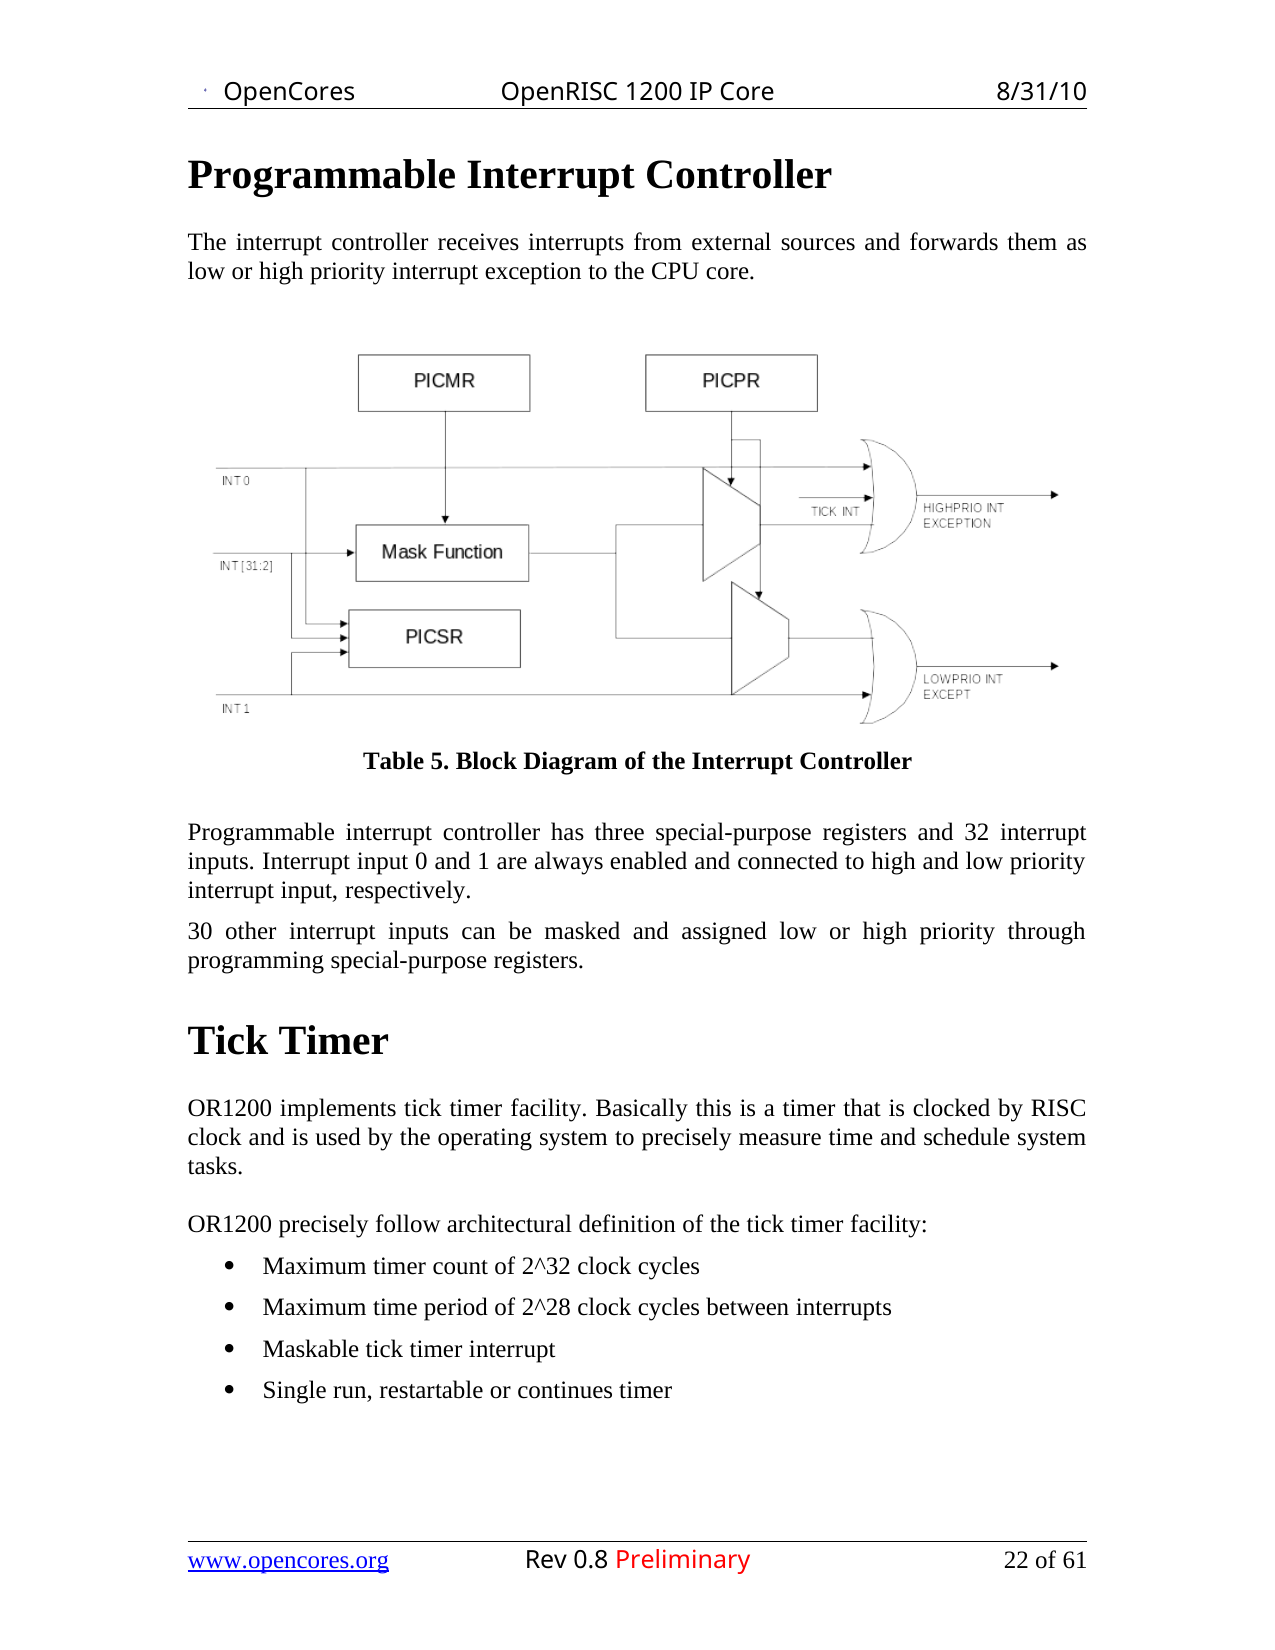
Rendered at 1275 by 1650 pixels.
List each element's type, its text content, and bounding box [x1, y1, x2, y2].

subtitle Tick Timer [187, 1016, 1087, 1064]
text 30 other interrupt inputs can be masked and assigned low or high priority through programming special-purpose registers. [187, 916, 1087, 974]
text OR1200 implements tick timer facility. Basically this is a timer that is clocked by RISC clock and is used by the operating system to precisely measure time and schedule system tasks. [187, 1093, 1087, 1180]
list Maximum time period of 2^28 clock cycles between interrupts [225, 1292, 1087, 1321]
list Single run, restartable or continues timer [225, 1375, 1087, 1404]
text Programmable interrupt controller has three special-purpose registers and 32 interrupt inputs. Interrupt input 0 and 1 are always enabled and connected to high and low priority interrupt input, respectively. [187, 816, 1087, 904]
list Maximum timer count of 2^32 clock cycles [225, 1251, 1087, 1280]
subtitle Programmable Interrupt Controller [187, 150, 1087, 198]
text The interrupt controller receives interrupts from external sources and forwards them as low or high priority interrupt exception to the CPU core. [187, 227, 1087, 285]
list Maskable tick timer interrupt [225, 1334, 1087, 1363]
text OR1200 precisely follow architectural definition of the tick timer facility: [187, 1209, 1087, 1238]
text Table 5. Block Diagram of the Interrupt Controller [187, 746, 1087, 775]
